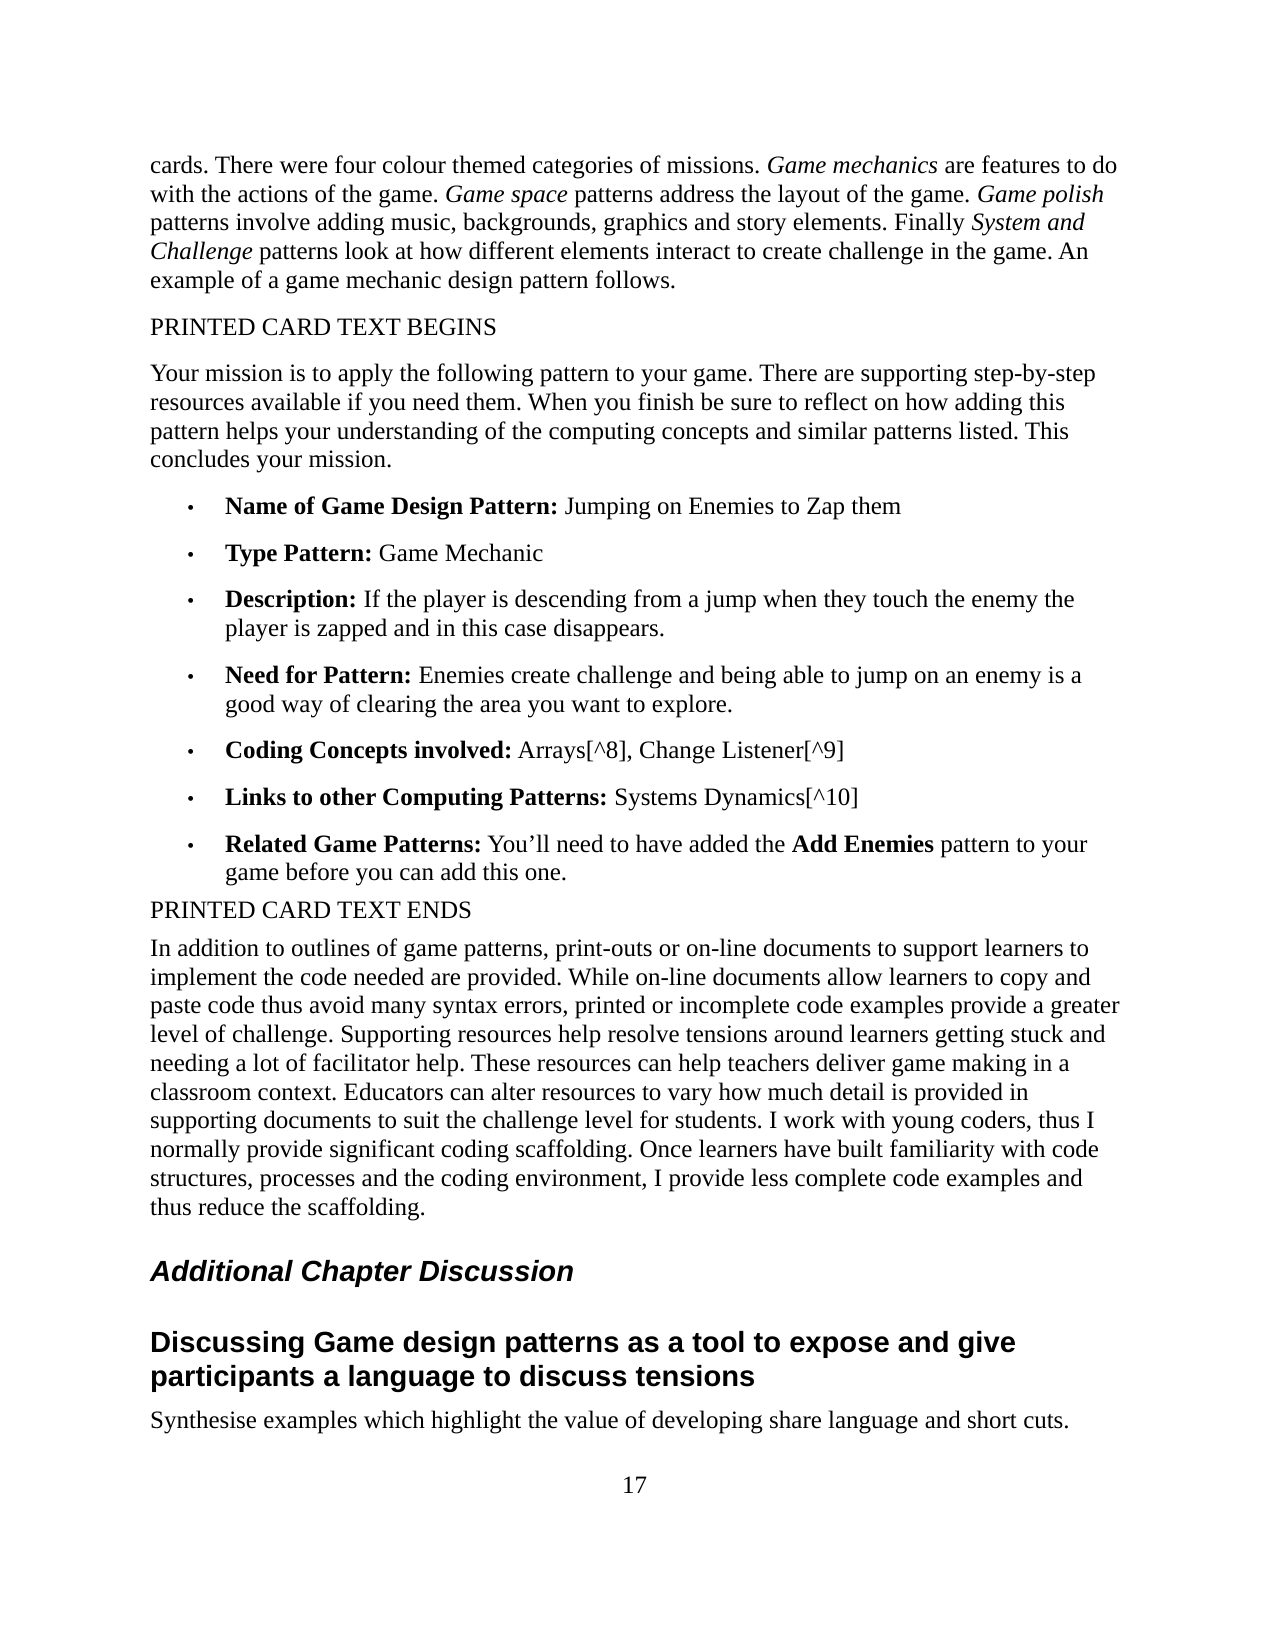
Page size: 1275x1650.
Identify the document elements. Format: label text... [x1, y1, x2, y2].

subtitle Discussing Game design patterns as a tool to expose and give participants a language to discuss tensions [150, 1325, 1125, 1392]
text cards. There were four colour themed categories of missions. Game mechanics are features to do with the actions of the game. Game space patterns address the layout of the game. Game polish patterns involve adding music, backgrounds, graphics and story elements. Finally System and Challenge patterns look at how different elements interact to create challenge in the game. An example of a game mechanic design pattern follows. [150, 150, 1125, 294]
list Coding Concepts involved: Arrays[^8], Change Listener[^9] [187, 735, 1125, 764]
list Need for Pattern: Enemies create challenge and being able to jump on an enemy is a good way of clearing the area you want to explore. [187, 660, 1125, 717]
list Links to other Computing Patterns: Systems Dynamics[^10] [187, 782, 1125, 811]
text In addition to outlines of game patterns, print-outs or on-line documents to support learners to implement the code needed are provided. While on-line documents allow learners to copy and paste code thus avoid many syntax errors, printed or incomplete code examples provide a greater level of challenge. Supporting resources help resolve tensions around learners getting stuck and needing a lot of facilitator help. These resources can help teachers deliver game making in a classroom context. Educators can alter resources to vary how much detail is provided in supporting documents to suit the challenge level for students. I work with young coders, thus I normally provide significant coding scaffolding. Once learners have built familiarity with code structures, processes and the coding environment, I provide less complete code examples and thus reduce the scaffolding. [150, 933, 1125, 1220]
list Description: If the player is descending from a jump when they touch the enemy the player is zapped and in this case disappears. [187, 584, 1125, 642]
list Name of Game Design Pattern: Jumping on Enemies to Zap them [187, 491, 1125, 520]
list Related Game Patterns: You’ll need to have added the Add Enemies pattern to your game before you can add this one. [187, 829, 1125, 886]
text PRINTED CARD TEXT ENDS [150, 895, 1125, 924]
text Your mission is to apply the following pattern to your game. There are supporting step-by-step resources available if you need them. When you finish be sure to reflect on how adding this pattern helps your understanding of the computing concepts and similar patterns listed. This concludes your mission. [150, 358, 1125, 473]
text PRINTED CARD TEXT BEGINS [150, 312, 1125, 340]
list Type Pattern: Game Mechanic [187, 538, 1125, 567]
text Synthesise examples which highlight the value of developing share language and short cuts. [150, 1405, 1125, 1434]
subtitle Additional Chapter Discussion [150, 1254, 1125, 1288]
